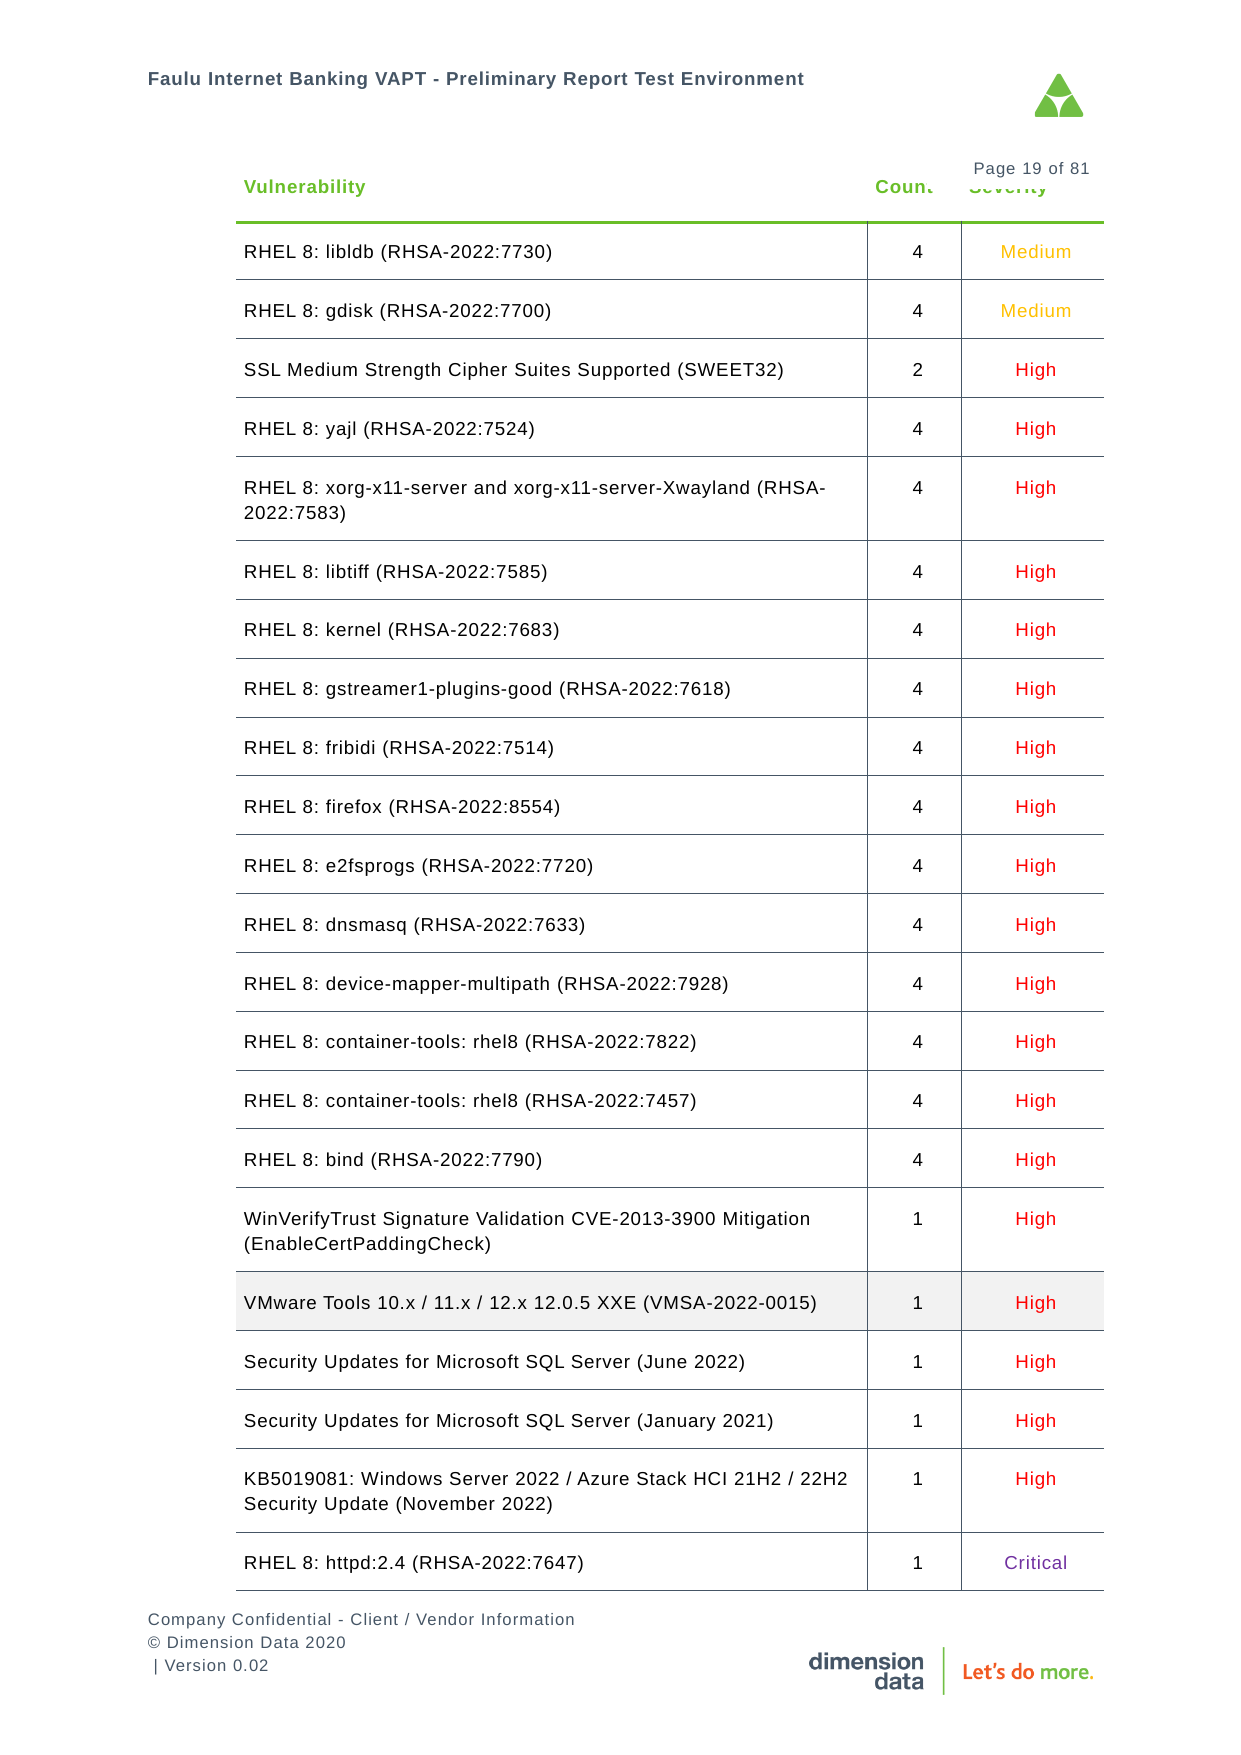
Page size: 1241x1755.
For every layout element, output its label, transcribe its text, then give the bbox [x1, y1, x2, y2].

table_cell Security Updates for Microsoft SQL Server (January 2021) [236, 1390, 867, 1448]
table_cell 4 [868, 1071, 961, 1128]
table_cell High [962, 718, 1104, 775]
table_cell High [962, 659, 1104, 716]
table_cell High [962, 1331, 1104, 1389]
table_cell RHEL 8: xorg-x11-server and xorg-x11-server-Xwayland (RHSA-2022:7583) [236, 457, 867, 540]
table_cell 4 [868, 953, 961, 1011]
table_cell 4 [868, 280, 961, 338]
table_cell 1 [868, 1272, 961, 1330]
table_cell WinVerifyTrust Signature Validation CVE-2013-3900 Mitigation (EnableCertPaddingCheck) [236, 1188, 867, 1271]
table_cell High [962, 1390, 1104, 1448]
table_cell 4 [868, 1012, 961, 1069]
table_cell High [962, 339, 1104, 397]
table_cell RHEL 8: yajl (RHSA-2022:7524) [236, 398, 867, 456]
table_cell 4 [868, 600, 961, 657]
table_cell RHEL 8: libldb (RHSA-2022:7730) [236, 224, 867, 279]
table_cell 4 [868, 659, 961, 716]
table_cell High [962, 776, 1104, 834]
table_cell High [962, 600, 1104, 657]
table_cell RHEL 8: fribidi (RHSA-2022:7514) [236, 718, 867, 775]
table_cell RHEL 8: e2fsprogs (RHSA-2022:7720) [236, 835, 867, 893]
table_cell High [962, 457, 1104, 540]
table_cell 1 [868, 1188, 961, 1271]
table_cell RHEL 8: dnsmasq (RHSA-2022:7633) [236, 894, 867, 952]
table_cell RHEL 8: httpd:2.4 (RHSA-2022:7647) [236, 1533, 867, 1590]
table_cell 1 [868, 1390, 961, 1448]
table_header [961, 189, 1104, 221]
table_cell High [962, 835, 1104, 893]
table_cell 4 [868, 457, 961, 540]
table_cell 1 [868, 1449, 961, 1531]
table_cell High [962, 1188, 1104, 1271]
table_cell High [962, 1071, 1104, 1128]
table_cell 4 [868, 894, 961, 952]
table_cell 4 [868, 776, 961, 834]
table_cell 4 [868, 398, 961, 456]
table_cell High [962, 1449, 1104, 1531]
table_header Vulnerability [236, 148, 868, 221]
table_cell High [962, 1129, 1104, 1187]
table_cell 1 [868, 1533, 961, 1590]
table_cell RHEL 8: container-tools: rhel8 (RHSA-2022:7457) [236, 1071, 867, 1128]
table_cell 4 [868, 224, 961, 279]
table_cell High [962, 894, 1104, 952]
table_cell 4 [868, 541, 961, 599]
table_cell 4 [868, 835, 961, 893]
table_cell RHEL 8: gstreamer1-plugins-good (RHSA-2022:7618) [236, 659, 867, 716]
table_cell Critical [962, 1533, 1104, 1590]
table_cell Medium [962, 280, 1104, 338]
table_cell RHEL 8: firefox (RHSA-2022:8554) [236, 776, 867, 834]
table_cell RHEL 8: container-tools: rhel8 (RHSA-2022:7822) [236, 1012, 867, 1069]
table_cell KB5019081: Windows Server 2022 / Azure Stack HCI 21H2 / 22H2 Security Update (November 2022) [236, 1449, 867, 1531]
table_cell RHEL 8: kernel (RHSA-2022:7683) [236, 600, 867, 657]
table_cell RHEL 8: device-mapper-multipath (RHSA-2022:7928) [236, 953, 867, 1011]
table_cell Security Updates for Microsoft SQL Server (June 2022) [236, 1331, 867, 1389]
table_cell High [962, 398, 1104, 456]
table_cell VMware Tools 10.x / 11.x / 12.x 12.0.5 XXE (VMSA-2022-0015) [236, 1272, 867, 1330]
table_cell RHEL 8: libtiff (RHSA-2022:7585) [236, 541, 867, 599]
table_cell 4 [868, 1129, 961, 1187]
table_cell High [962, 541, 1104, 599]
table_cell High [962, 1272, 1104, 1330]
table_cell Medium [962, 224, 1104, 279]
table_cell High [962, 1012, 1104, 1069]
table_cell 1 [868, 1331, 961, 1389]
table_cell 4 [868, 718, 961, 775]
table_cell RHEL 8: bind (RHSA-2022:7790) [236, 1129, 867, 1187]
table_cell RHEL 8: gdisk (RHSA-2022:7700) [236, 280, 867, 338]
table_cell High [962, 953, 1104, 1011]
table_header Count [868, 148, 961, 221]
table_cell SSL Medium Strength Cipher Suites Supported (SWEET32) [236, 339, 867, 397]
table_cell 2 [868, 339, 961, 397]
